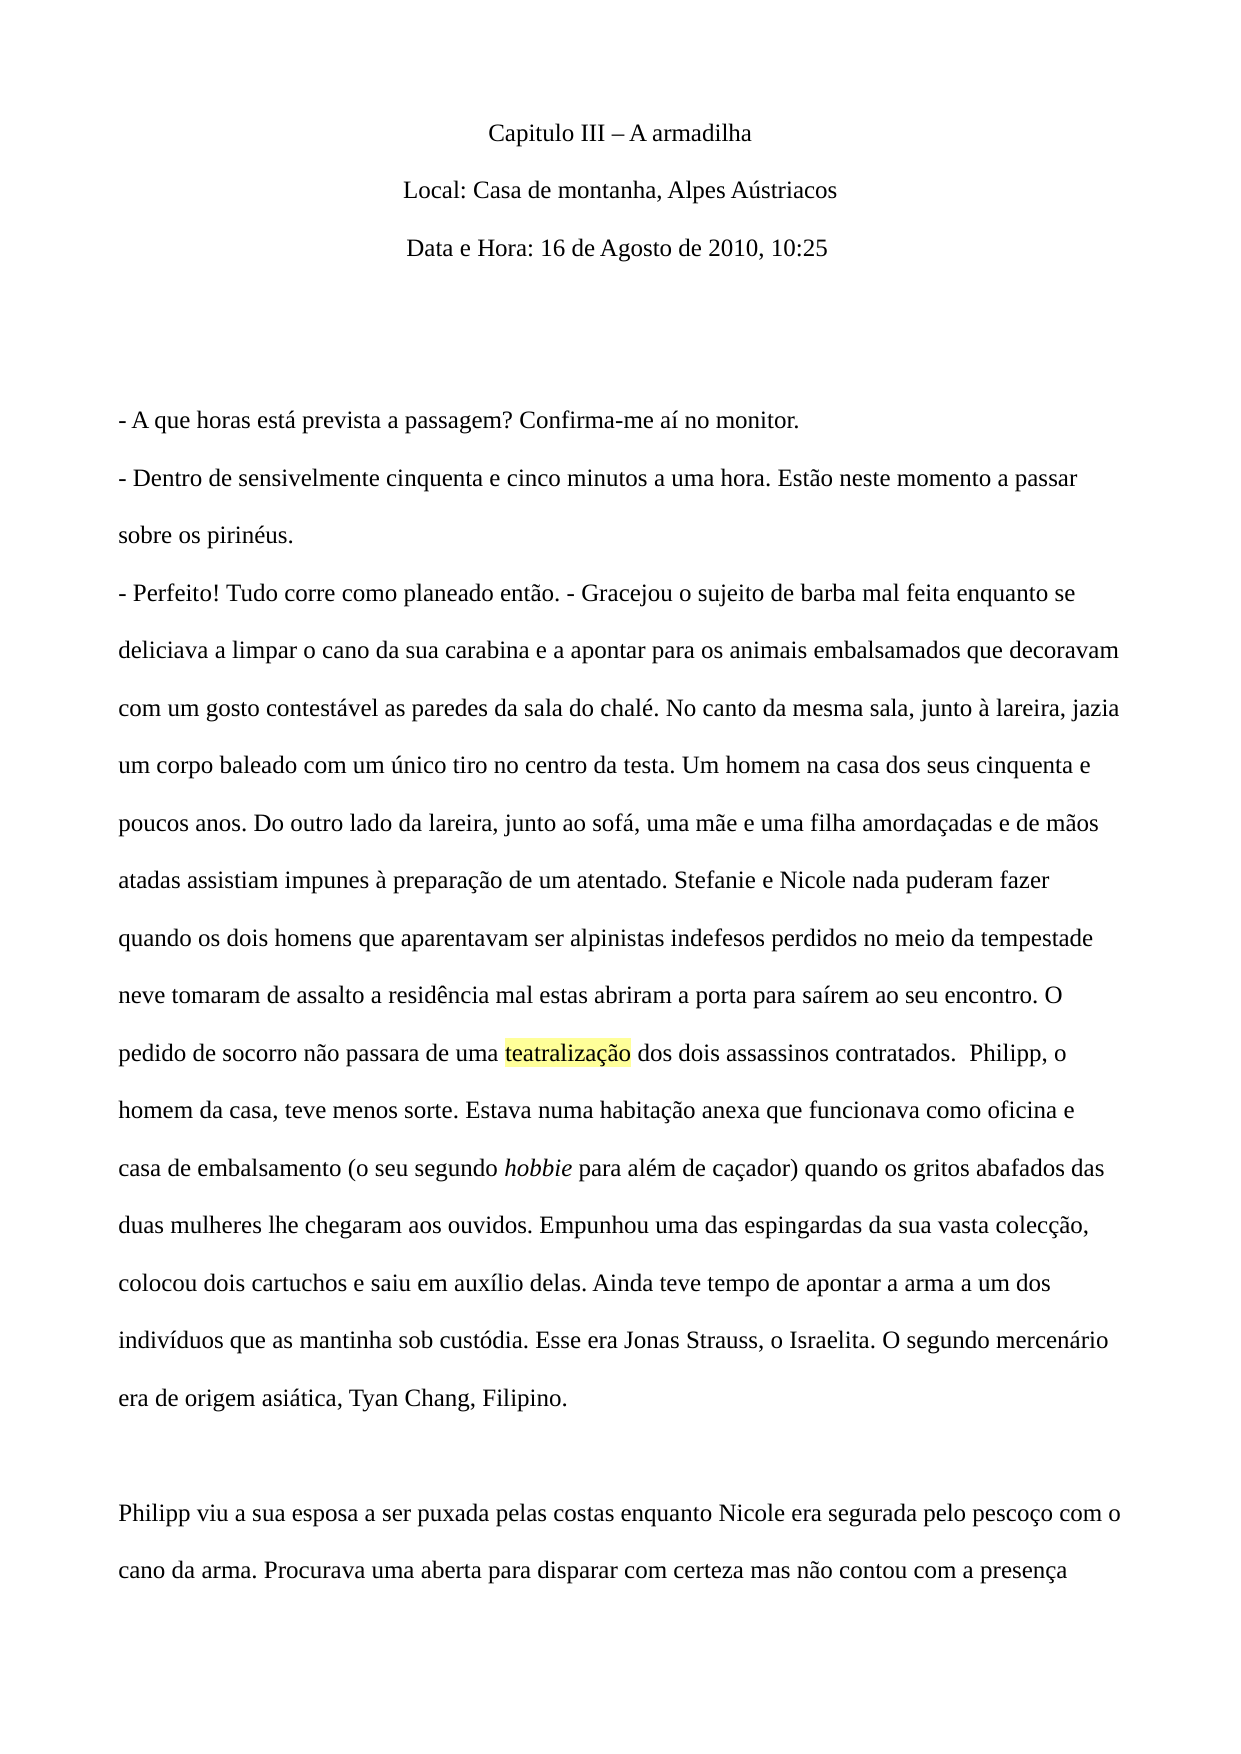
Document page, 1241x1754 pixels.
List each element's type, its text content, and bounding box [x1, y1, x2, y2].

text Philipp viu a sua esposa a ser puxada pelas costas enquanto Nicole era segurada pelo pescoço com o cano da arma. Procurava uma aberta para disparar com certeza mas não contou com a presença [118, 1498, 1122, 1584]
text Capitulo III – A armadilha [118, 118, 1122, 147]
text - A que horas está prevista a passagem? Confirma-me aí no monitor. [118, 406, 1122, 434]
text - Dentro de sensivelmente cinquenta e cinco minutos a uma hora. Estão neste momento a passar sobre os pirinéus. [118, 463, 1122, 549]
text Local: Casa de montanha, Alpes Aústriacos [118, 176, 1122, 204]
text Data e Hora: 16 de Agosto de 2010, 10:25 [118, 233, 1122, 262]
text - Perfeito! Tudo corre como planeado então. - Gracejou o sujeito de barba mal feita enquanto se deliciava a limpar o cano da sua carabina e a apontar para os animais embalsamados que decoravam com um gosto contestável as paredes da sala do chalé. No canto da mesma sala, junto à lareira, jazia um corpo baleado com um único tiro no centro da testa. Um homem na casa dos seus cinquenta e poucos anos. Do outro lado da lareira, junto ao sofá, uma mãe e uma filha amordaçadas e de mãos atadas assistiam impunes à preparação de um atentado. Stefanie e Nicole nada puderam fazer quando os dois homens que aparentavam ser alpinistas indefesos perdidos no meio da tempestade neve tomaram de assalto a residência mal estas abriram a porta para saírem ao seu encontro. O pedido de socorro não passara de uma teatralização dos dois assassinos contratados. Philipp, o homem da casa, teve menos sorte. Estava numa habitação anexa que funcionava como oficina e casa de embalsamento (o seu segundo hobbie para além de caçador) quando os gritos abafados das duas mulheres lhe chegaram aos ouvidos. Empunhou uma das espingardas da sua vasta colecção, colocou dois cartuchos e saiu em auxílio delas. Ainda teve tempo de apontar a arma a um dos indivíduos que as mantinha sob custódia. Esse era Jonas Strauss, o Israelita. O segundo mercenário era de origem asiática, Tyan Chang, Filipino. [118, 578, 1122, 1412]
